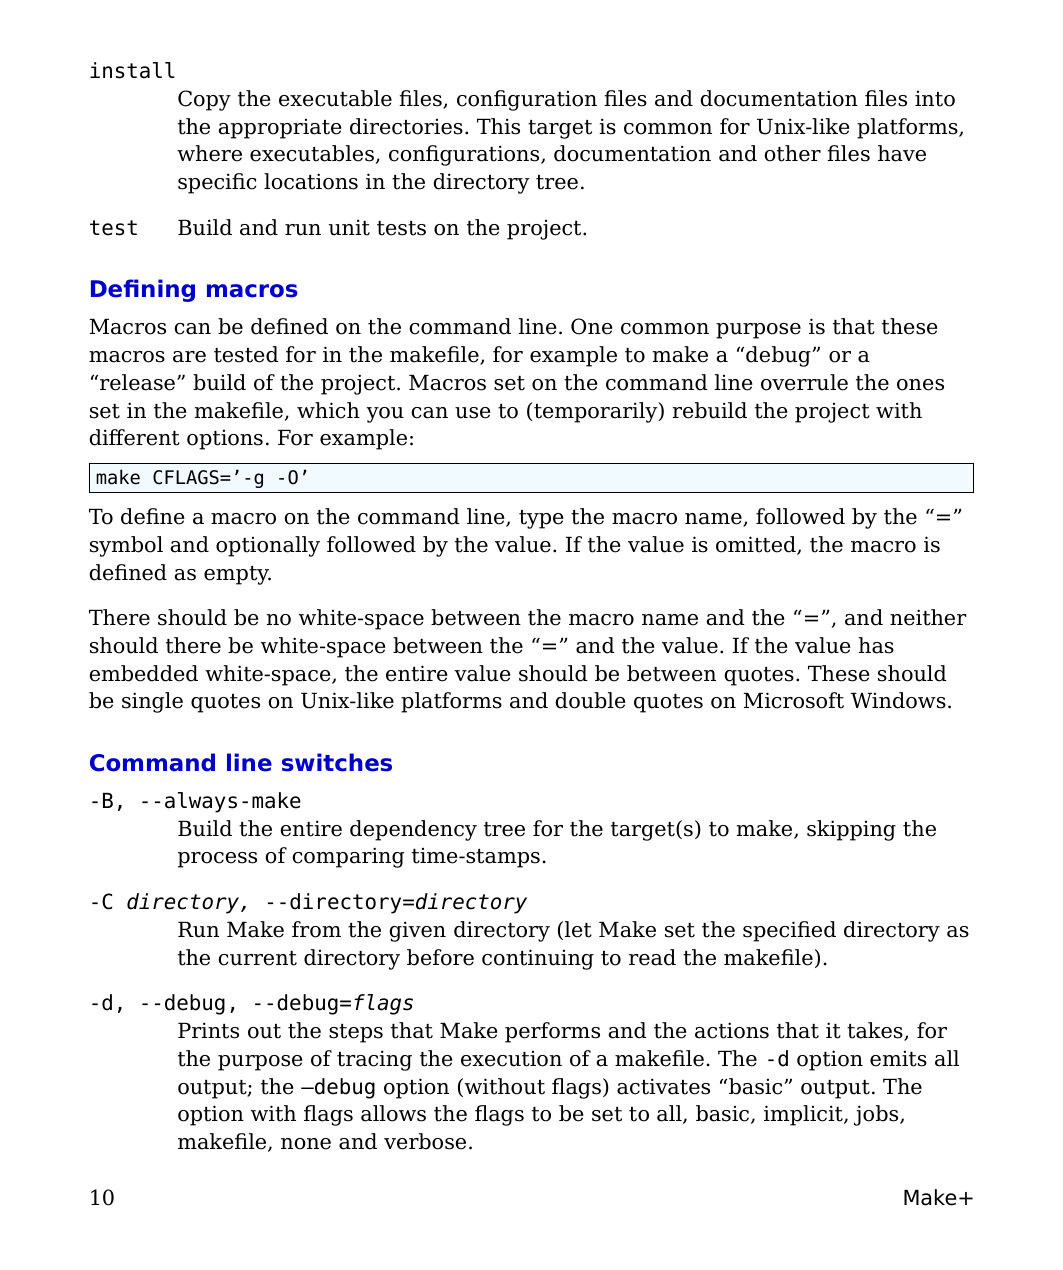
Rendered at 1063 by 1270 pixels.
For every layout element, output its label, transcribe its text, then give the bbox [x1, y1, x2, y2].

text test Build and run unit tests on the project. [88, 216, 974, 240]
text -C directory, --directory=directory Run Make from the given directory (let Make set the specified directory as the current directory before continuing to read the makefile). [88, 890, 974, 970]
text make CFLAGS=’-g -O’ [90, 464, 973, 492]
text -B, --always-make Build the entire dependency tree for the target(s) to make, skipping the process of comparing time-stamps. [88, 789, 974, 869]
text To define a macro on the command line, type the macro name, followed by the “=” symbol and optionally followed by the value. If the value is omitted, the macro is defined as empty. [88, 505, 974, 585]
text -d, --debug, --debug=flags Prints out the steps that Make performs and the actions that it takes, for the purpose of tracing the execution of a makefile. The ‑d option emits all output; the –debug option (without flags) activates “basic” output. The option with flags allows the flags to be set to all, basic, implicit, jobs, makefile, none and verbose. [88, 991, 974, 1154]
text There should be no white-space between the macro name and the “=”, and neither should there be white-space between the “=” and the value. If the value has embedded white-space, the entire value should be between quotes. These should be single quotes on Unix-like platforms and double quotes on Microsoft Windows. [88, 606, 974, 714]
text install Copy the executable files, configuration files and documentation files into the appropriate directories. This target is common for Unix-like platforms, where executables, configurations, documentation and other files have specific locations in the directory tree. [88, 59, 974, 194]
subtitle Defining macros [88, 276, 974, 303]
text Macros can be defined on the command line. One common purpose is that these macros are tested for in the makefile, for example to make a “debug” or a “release” build of the project. Macros set on the command line overrule the ones set in the makefile, which you can use to (temporarily) rebuild the project with different options. For example: [88, 315, 974, 451]
subtitle Command line switches [88, 750, 974, 777]
